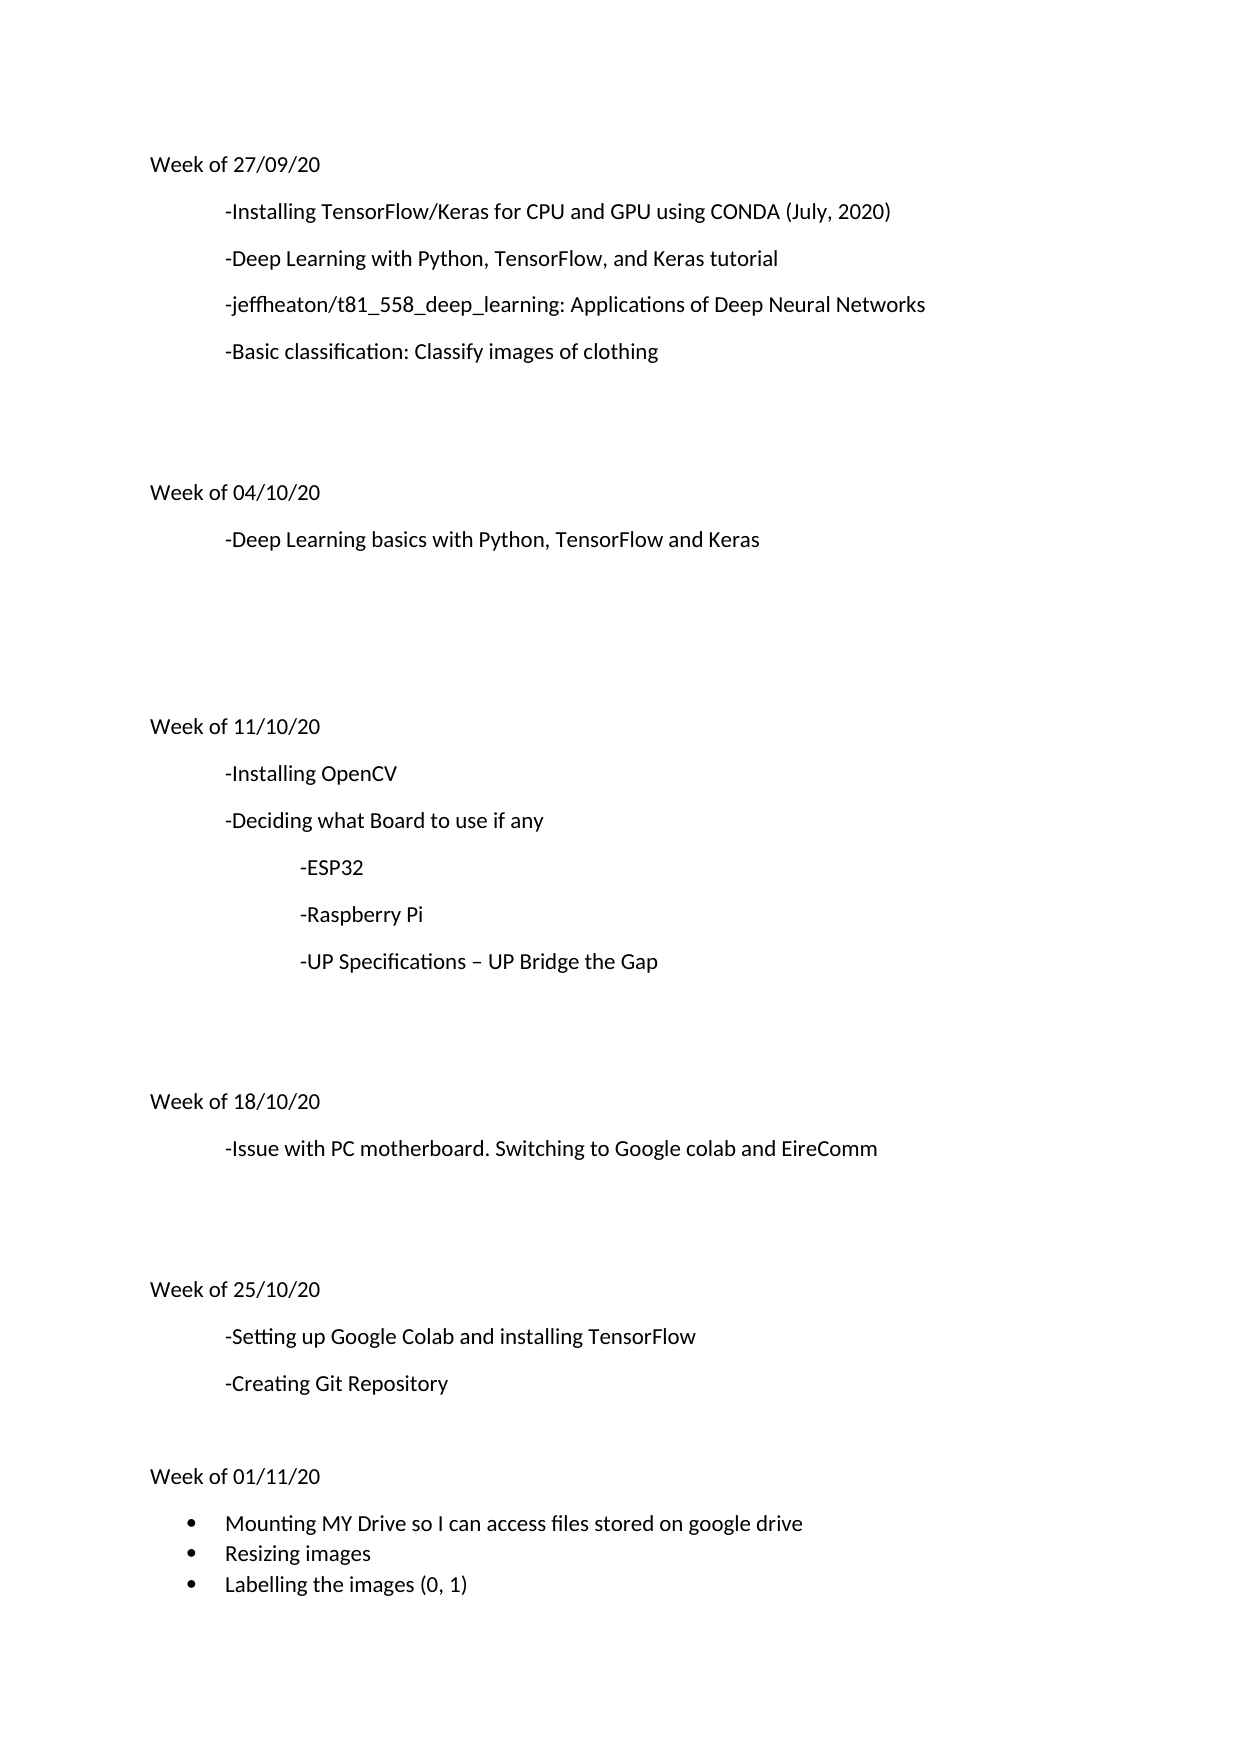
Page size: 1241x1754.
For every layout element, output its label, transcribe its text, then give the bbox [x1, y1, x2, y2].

text Week of 11/10/20 [150, 712, 1090, 741]
text -Deciding what Board to use if any [150, 806, 1090, 834]
text -Raspberry Pi [150, 900, 1090, 928]
text Week of 18/10/20 [150, 1087, 1090, 1116]
text -ESP32 [150, 853, 1090, 881]
text -UP Specifications – UP Bridge the Gap [150, 947, 1090, 975]
text -Deep Learning with Python, TensorFlow, and Keras tutorial [150, 244, 1090, 272]
list Mounting MY Drive so I can access files stored on google drive [187, 1509, 1090, 1537]
text -Creating Git Repository [150, 1369, 1090, 1397]
text -Basic classification: Classify images of clothing [150, 337, 1090, 366]
text Week of 04/10/20 [150, 478, 1090, 506]
list Resizing images [187, 1539, 1090, 1568]
text Week of 27/09/20 [150, 150, 1090, 178]
text -jeffheaton/t81_558_deep_learning: Applications of Deep Neural Networks [150, 291, 1090, 319]
text Week of 25/10/20 [150, 1275, 1090, 1303]
list Labelling the images (0, 1) [187, 1570, 1090, 1598]
text Week of 01/11/20 [150, 1462, 1090, 1491]
text -Installing TensorFlow/Keras for CPU and GPU using CONDA (July, 2020) [150, 197, 1090, 225]
text -Issue with PC motherboard. Switching to Google colab and EireComm [150, 1134, 1090, 1162]
text -Setting up Google Colab and installing TensorFlow [150, 1322, 1090, 1350]
text -Deep Learning basics with Python, TensorFlow and Keras [150, 525, 1090, 553]
text -Installing OpenCV [150, 759, 1090, 787]
